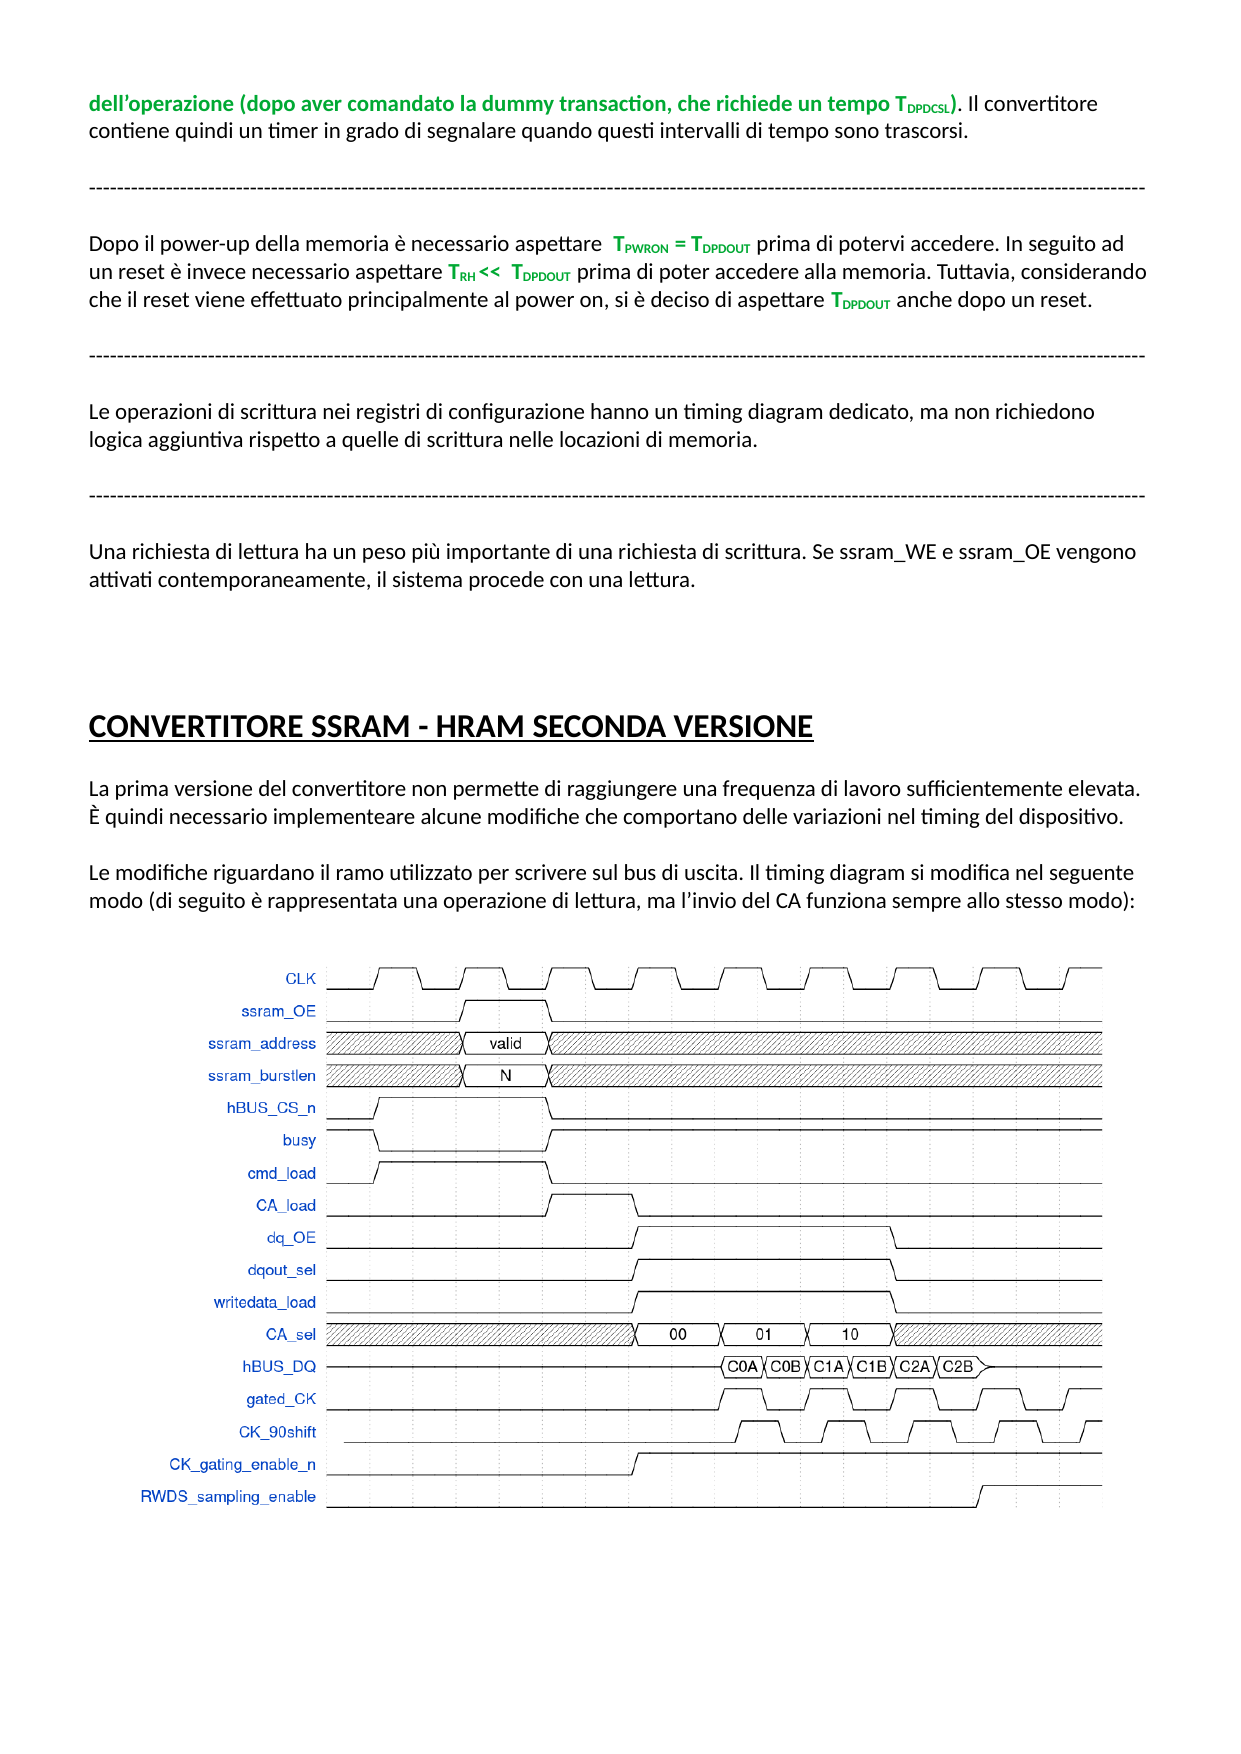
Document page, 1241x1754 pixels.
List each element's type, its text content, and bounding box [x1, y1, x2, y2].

text ------------------------------------------------------------------------------------------------------------------------------------------------------- [89, 173, 1152, 201]
text dell’operazione (dopo aver comandato la dummy transaction, che richiede un tempo TDPDCSL). Il convertitore contiene quindi un timer in grado di segnalare quando questi intervalli di tempo sono trascorsi. [89, 89, 1152, 145]
text CONVERTITORE SSRAM - HRAM SECONDA VERSIONE [89, 705, 1152, 746]
picture [137, 964, 1103, 1509]
text ------------------------------------------------------------------------------------------------------------------------------------------------------- [89, 341, 1152, 369]
text ------------------------------------------------------------------------------------------------------------------------------------------------------- [89, 481, 1152, 509]
text Una richiesta di lettura ha un peso più importante di una richiesta di scrittura. Se ssram_WE e ssram_OE vengono attivati contemporaneamente, il sistema procede con una lettura. [89, 537, 1152, 593]
text Le modifiche riguardano il ramo utilizzato per scrivere sul bus di uscita. Il timing diagram si modifica nel seguente modo (di seguito è rappresentata una operazione di lettura, ma l’invio del CA funziona sempre allo stesso modo): [89, 858, 1152, 914]
text Le operazioni di scrittura nei registri di configurazione hanno un timing diagram dedicato, ma non richiedono logica aggiuntiva rispetto a quelle di scrittura nelle locazioni di memoria. [89, 397, 1152, 453]
text La prima versione del convertitore non permette di raggiungere una frequenza di lavoro sufficientemente elevata. È quindi necessario implementeare alcune modifiche che comportano delle variazioni nel timing del dispositivo. [89, 774, 1152, 830]
text Dopo il power-up della memoria è necessario aspettare TPWRON = TDPDOUT prima di potervi accedere. In seguito ad un reset è invece necessario aspettare TRH << TDPDOUT prima di poter accedere alla memoria. Tuttavia, considerando che il reset viene effettuato principalmente al power on, si è deciso di aspettare TDPDOUT anche dopo un reset. [89, 229, 1152, 313]
